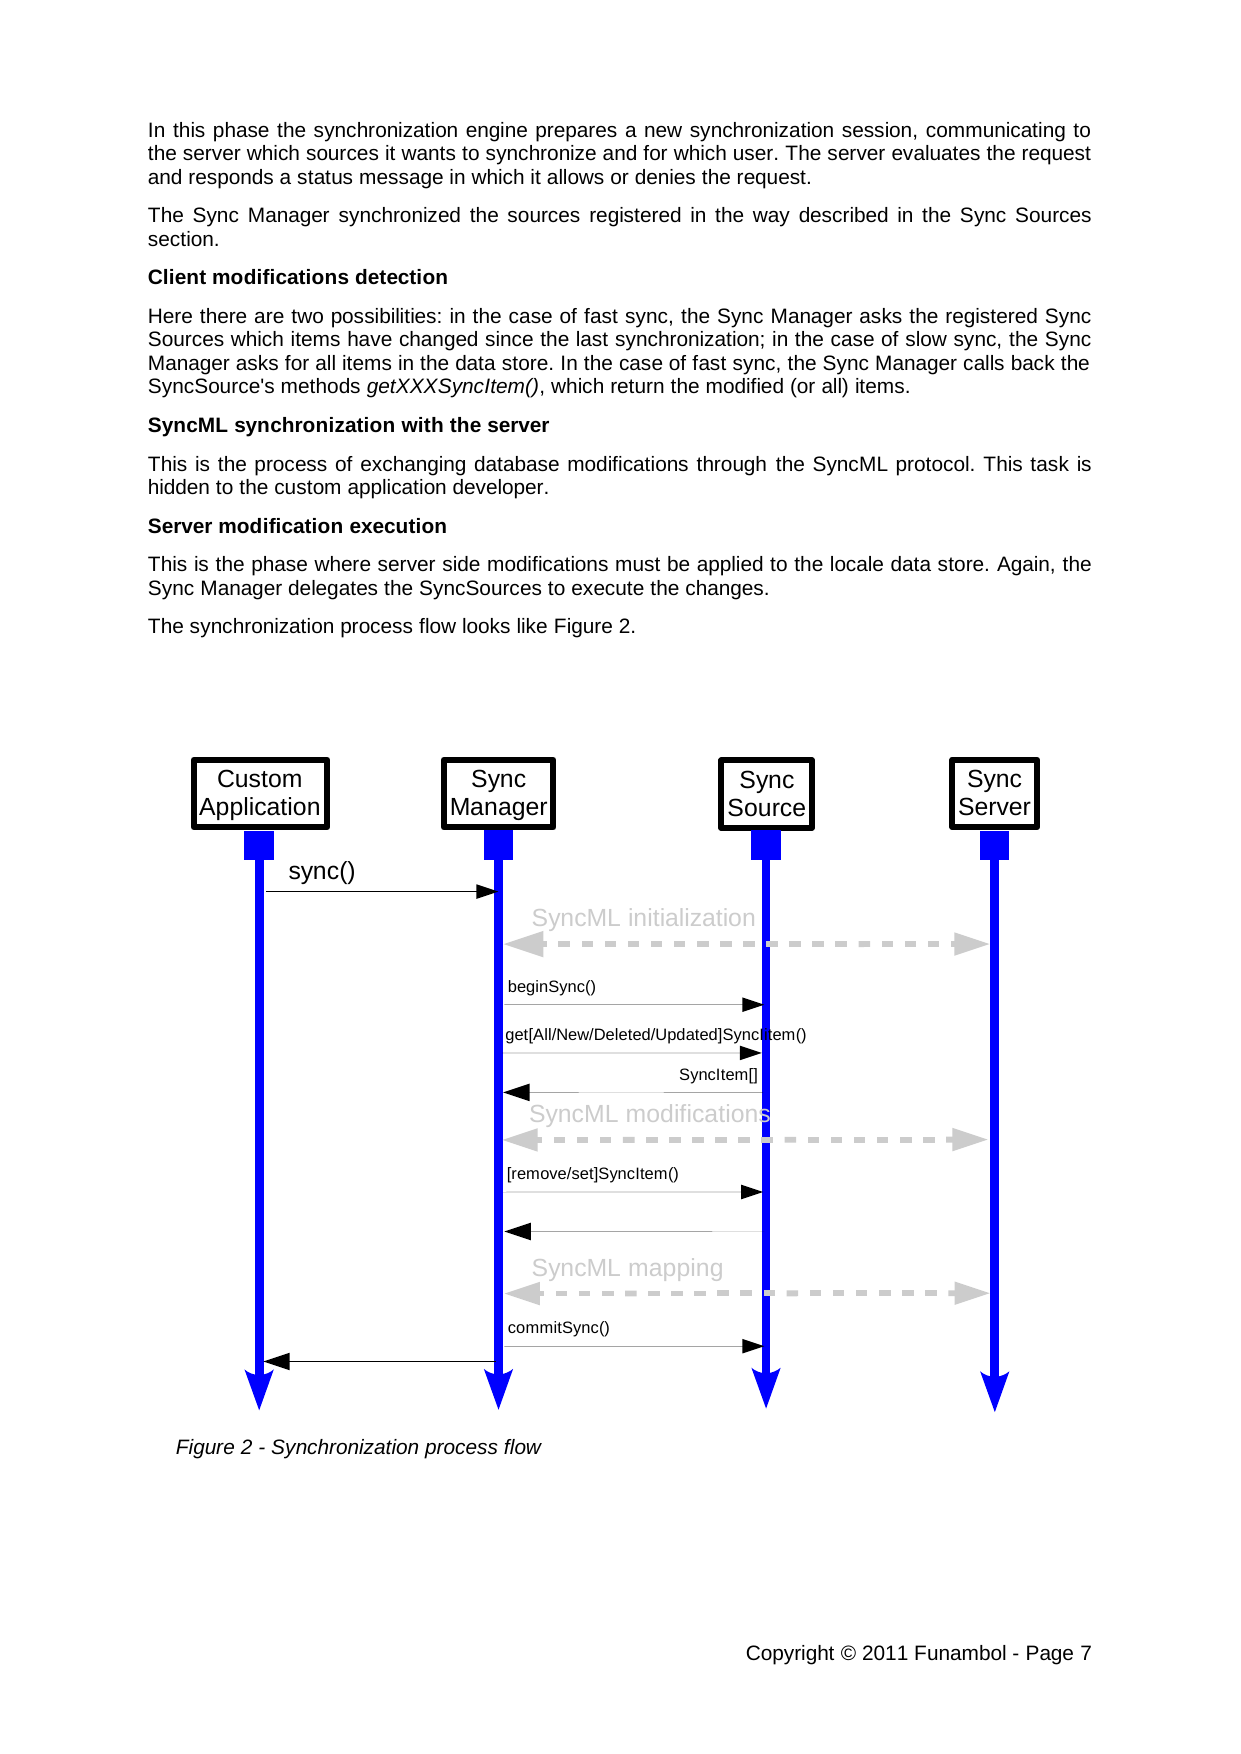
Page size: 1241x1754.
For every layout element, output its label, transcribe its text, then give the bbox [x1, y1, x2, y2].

text This is the phase where server side modifications must be applied to the locale data store. Again, the Sync Manager delegates the SyncSources to execute the changes. [148, 553, 1093, 600]
text Client modifications detection [148, 266, 1093, 289]
text The synchronization process flow looks like Figure 2. [148, 615, 1093, 638]
text In this phase the synchronization engine prepares a new synchronization session, communicating to the server which sources it wants to synchronize and for which user. The server evaluates the request and responds a status message in which it allows or denies the request. [148, 118, 1093, 189]
text This is the process of exchanging database modifications through the SyncML protocol. This task is hidden to the custom application developer. [148, 452, 1093, 499]
text Figure 2 - Synchronization process flow [176, 716, 1065, 1459]
text Server modification execution [148, 514, 1093, 538]
text SyncML synchronization with the server [148, 413, 1093, 437]
text Here there are two possibilities: in the case of fast sync, the Sync Manager asks the registered Sync Sources which items have changed since the last synchronization; in the case of slow sync, the Sync Manager asks for all items in the data store. In the case of fast sync, the Sync Manager calls back the SyncSource's methods getXXXSyncItem(), which return the modified (or all) items. [148, 304, 1093, 398]
text The Sync Manager synchronized the sources registered in the way described in the Sync Sources section. [148, 204, 1093, 251]
